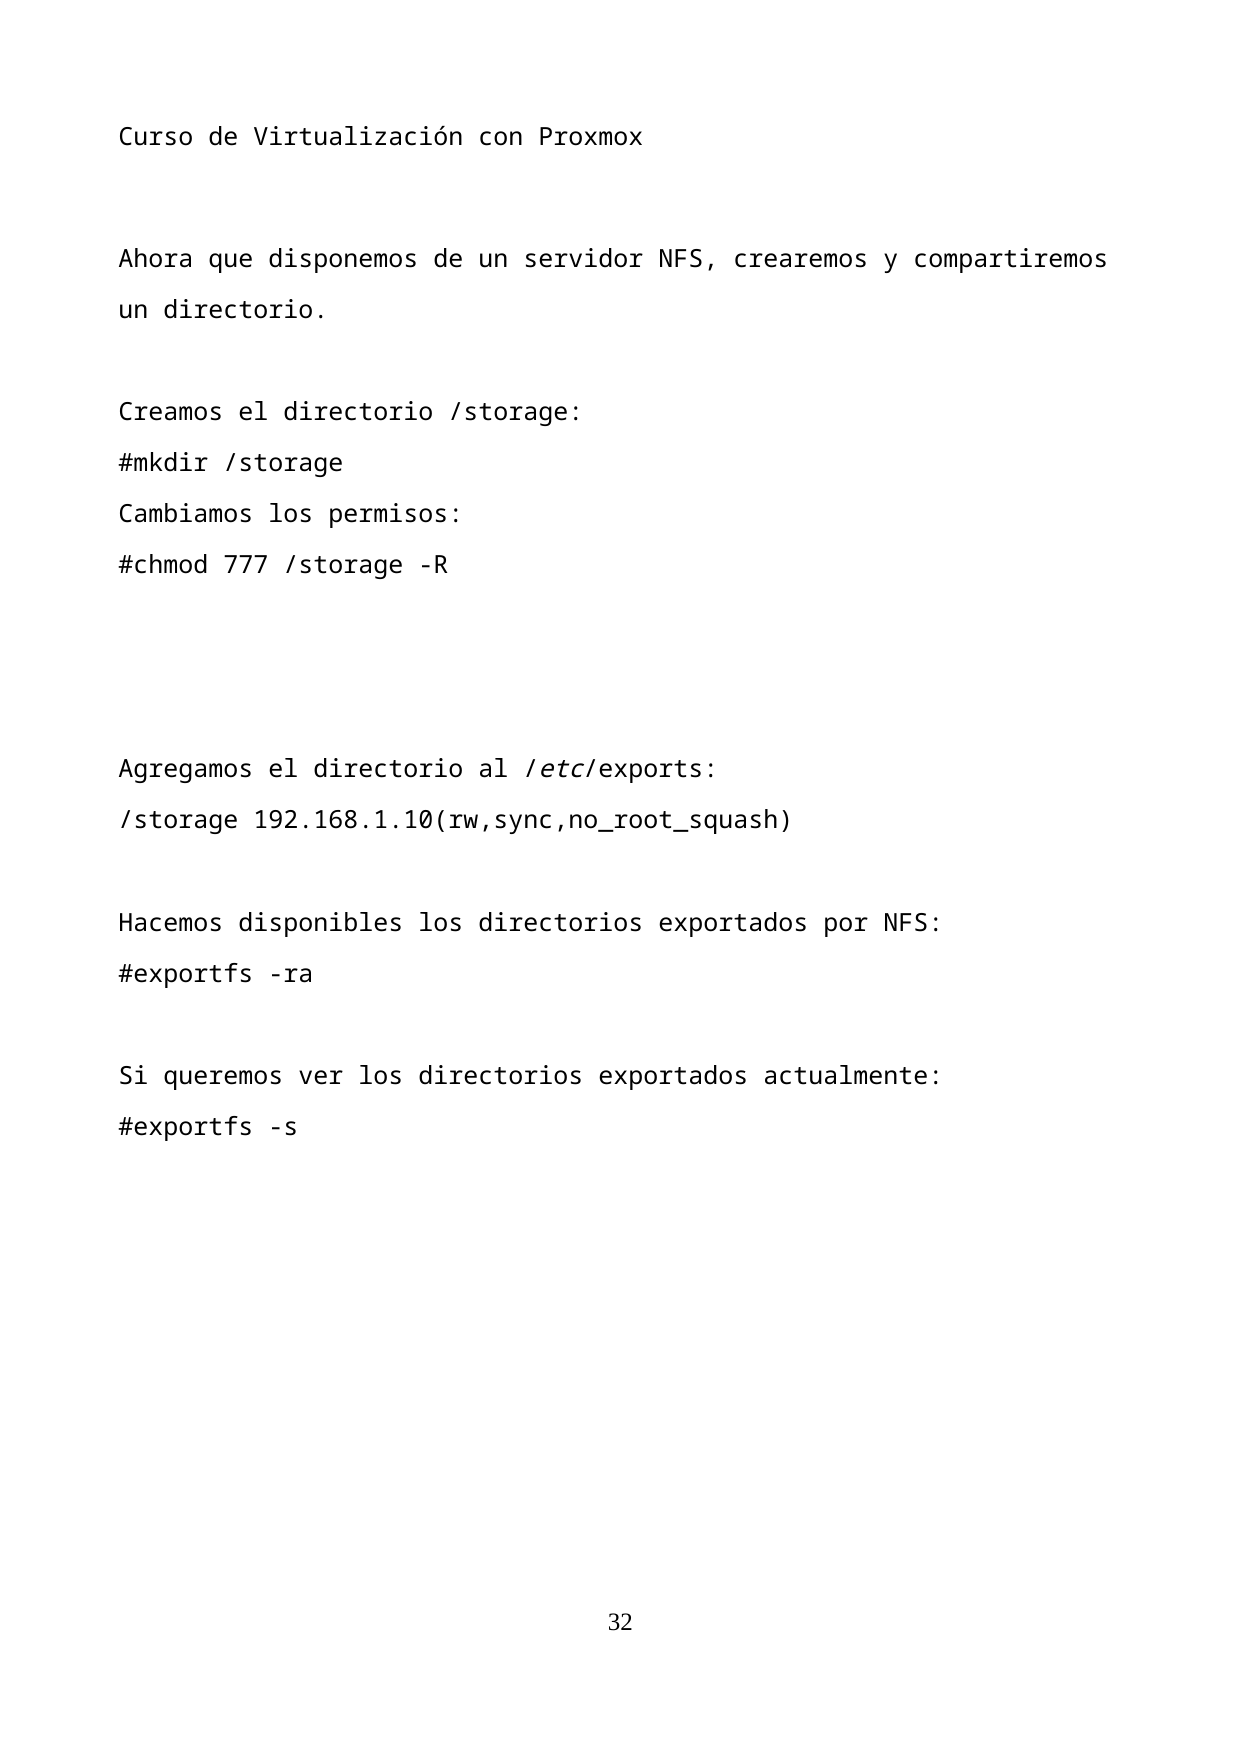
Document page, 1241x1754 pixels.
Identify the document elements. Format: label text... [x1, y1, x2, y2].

text #mkdir /storage [118, 445, 1122, 479]
text /storage 192.168.1.10(rw,sync,no_root_squash) [118, 802, 1122, 836]
text Hacemos disponibles los directorios exportados por NFS: [118, 904, 1122, 938]
text Ahora que disponemos de un servidor NFS, crearemos y compartiremos un directorio. [118, 241, 1122, 326]
text #chmod 777 /storage -R [118, 547, 1122, 581]
text Agregamos el directorio al /etc/exports: [118, 751, 1122, 785]
text #exportfs -ra [118, 955, 1122, 989]
text Si queremos ver los directorios exportados actualmente: [118, 1057, 1122, 1091]
text #exportfs -s [118, 1108, 1122, 1142]
text Creamos el directorio /storage: [118, 394, 1122, 428]
text Cambiamos los permisos: [118, 496, 1122, 530]
